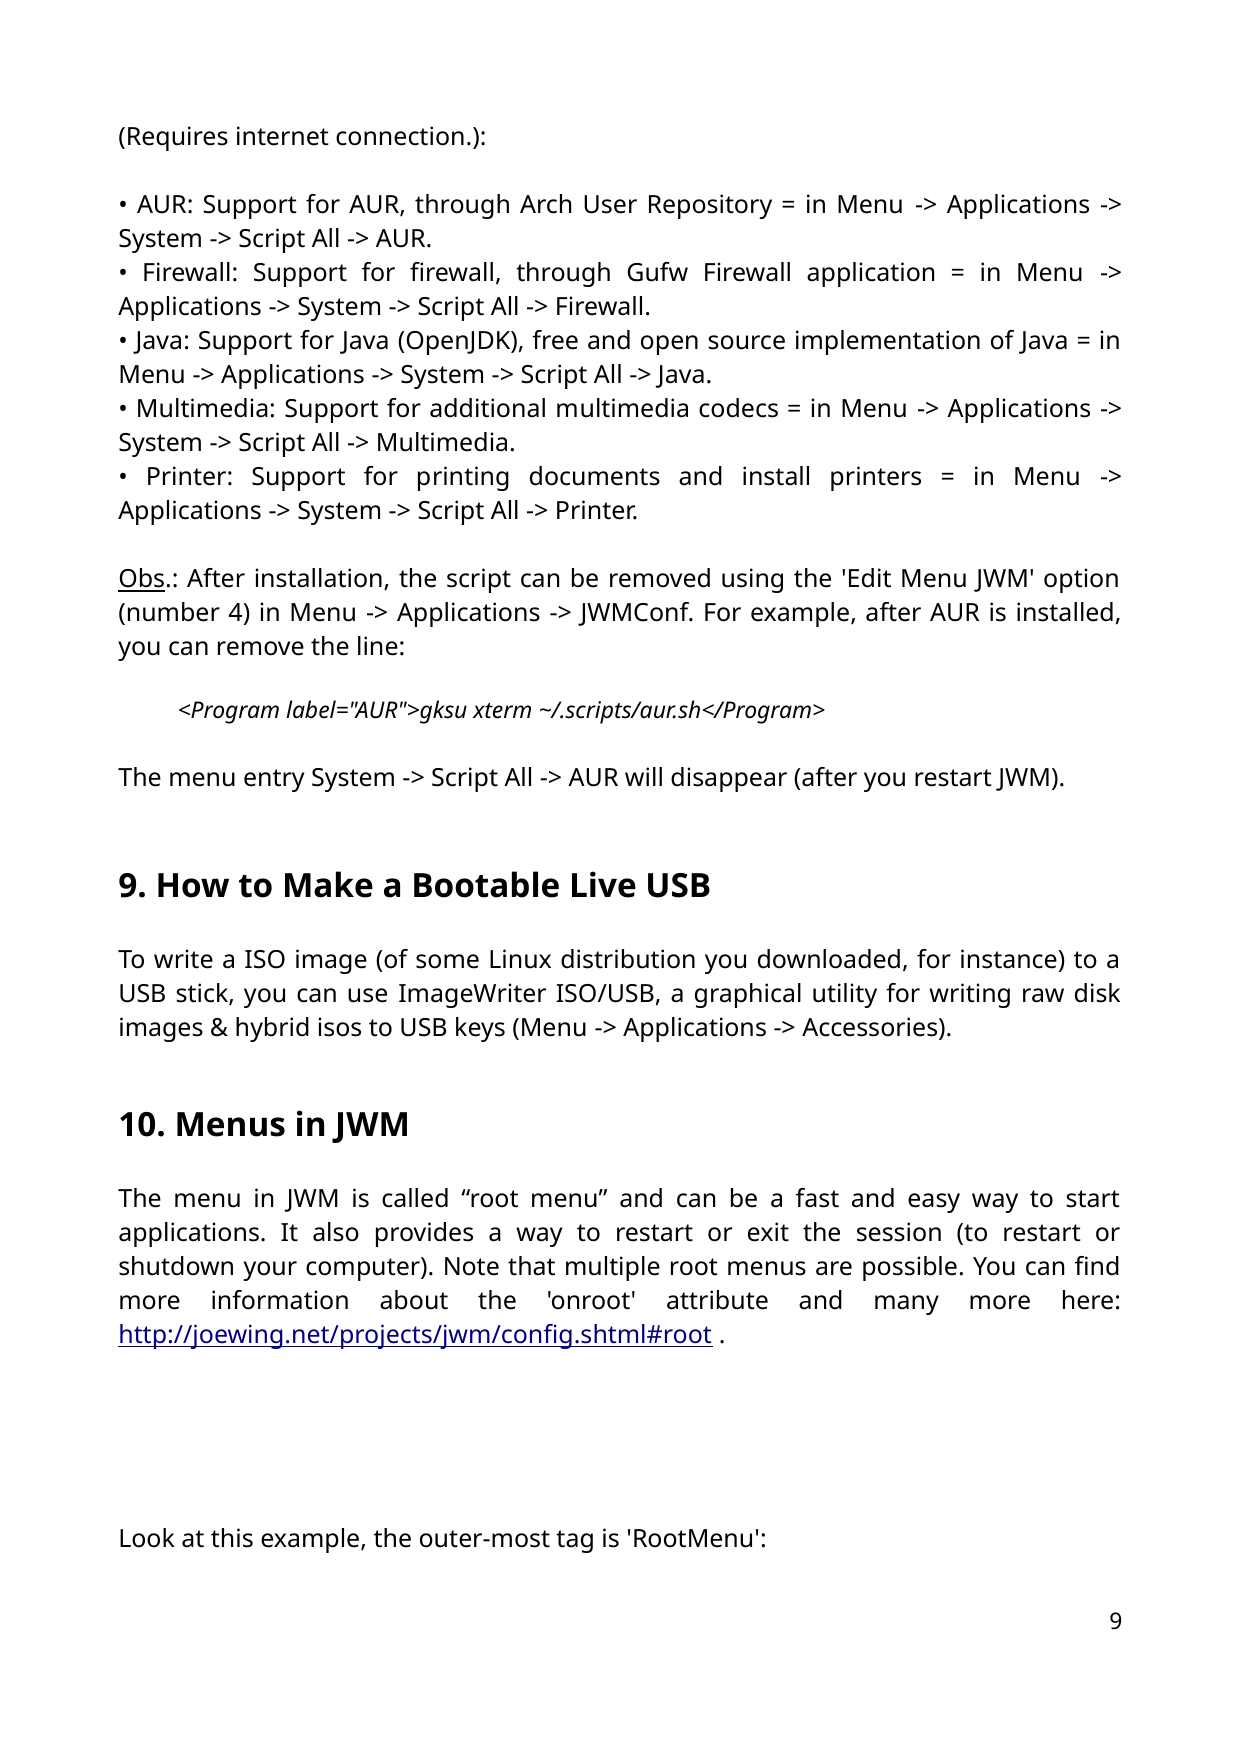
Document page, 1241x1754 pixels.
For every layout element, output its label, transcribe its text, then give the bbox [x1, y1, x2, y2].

text <Program label="AUR">gksu xterm ~/.scripts/aur.sh</Program> [177, 694, 1122, 726]
subtitle 10. Menus in JWM [118, 1101, 1122, 1146]
text • Firewall: Support for firewall, through Gufw Firewall application = in Menu -> Applications -> System -> Script All -> Firewall. [118, 254, 1122, 322]
subtitle 9. How to Make a Bootable Live USB [118, 862, 1122, 907]
text Look at this example, the outer-most tag is 'RootMenu': [118, 1521, 1122, 1555]
text The menu in JWM is called “root menu” and can be a fast and easy way to start applications. It also provides a way to restart or exit the session (to restart or shutdown your computer). Note that multiple root menus are possible. You can find more information about the 'onroot' attribute and many more here: http://joewing.net/projects/jwm/config.shtml#root . [118, 1181, 1122, 1351]
text • Multimedia: Support for additional multimedia codecs = in Menu -> Applications -> System -> Script All -> Multimedia. [118, 391, 1122, 459]
text (Requires internet connection.): [118, 118, 1122, 152]
text • Printer: Support for printing documents and install printers = in Menu -> Applications -> System -> Script All -> Printer. [118, 459, 1122, 527]
text • Java: Support for Java (OpenJDK), free and open source implementation of Java = in Menu -> Applications -> System -> Script All -> Java. [118, 322, 1122, 391]
text The menu entry System -> Script All -> AUR will disappear (after you restart JWM). [118, 760, 1122, 794]
text To write a ISO image (of some Linux distribution you downloaded, for instance) to a USB stick, you can use ImageWriter ISO/USB, a graphical utility for writing raw disk images & hybrid isos to USB keys (Menu -> Applications -> Accessories). [118, 941, 1122, 1043]
text Obs.: After installation, the script can be removed using the 'Edit Menu JWM' option (number 4) in Menu -> Applications -> JWMConf. For example, after AUR is installed, you can remove the line: [118, 561, 1122, 663]
text • AUR: Support for AUR, through Arch User Repository = in Menu -> Applications -> System -> Script All -> AUR. [118, 186, 1122, 254]
